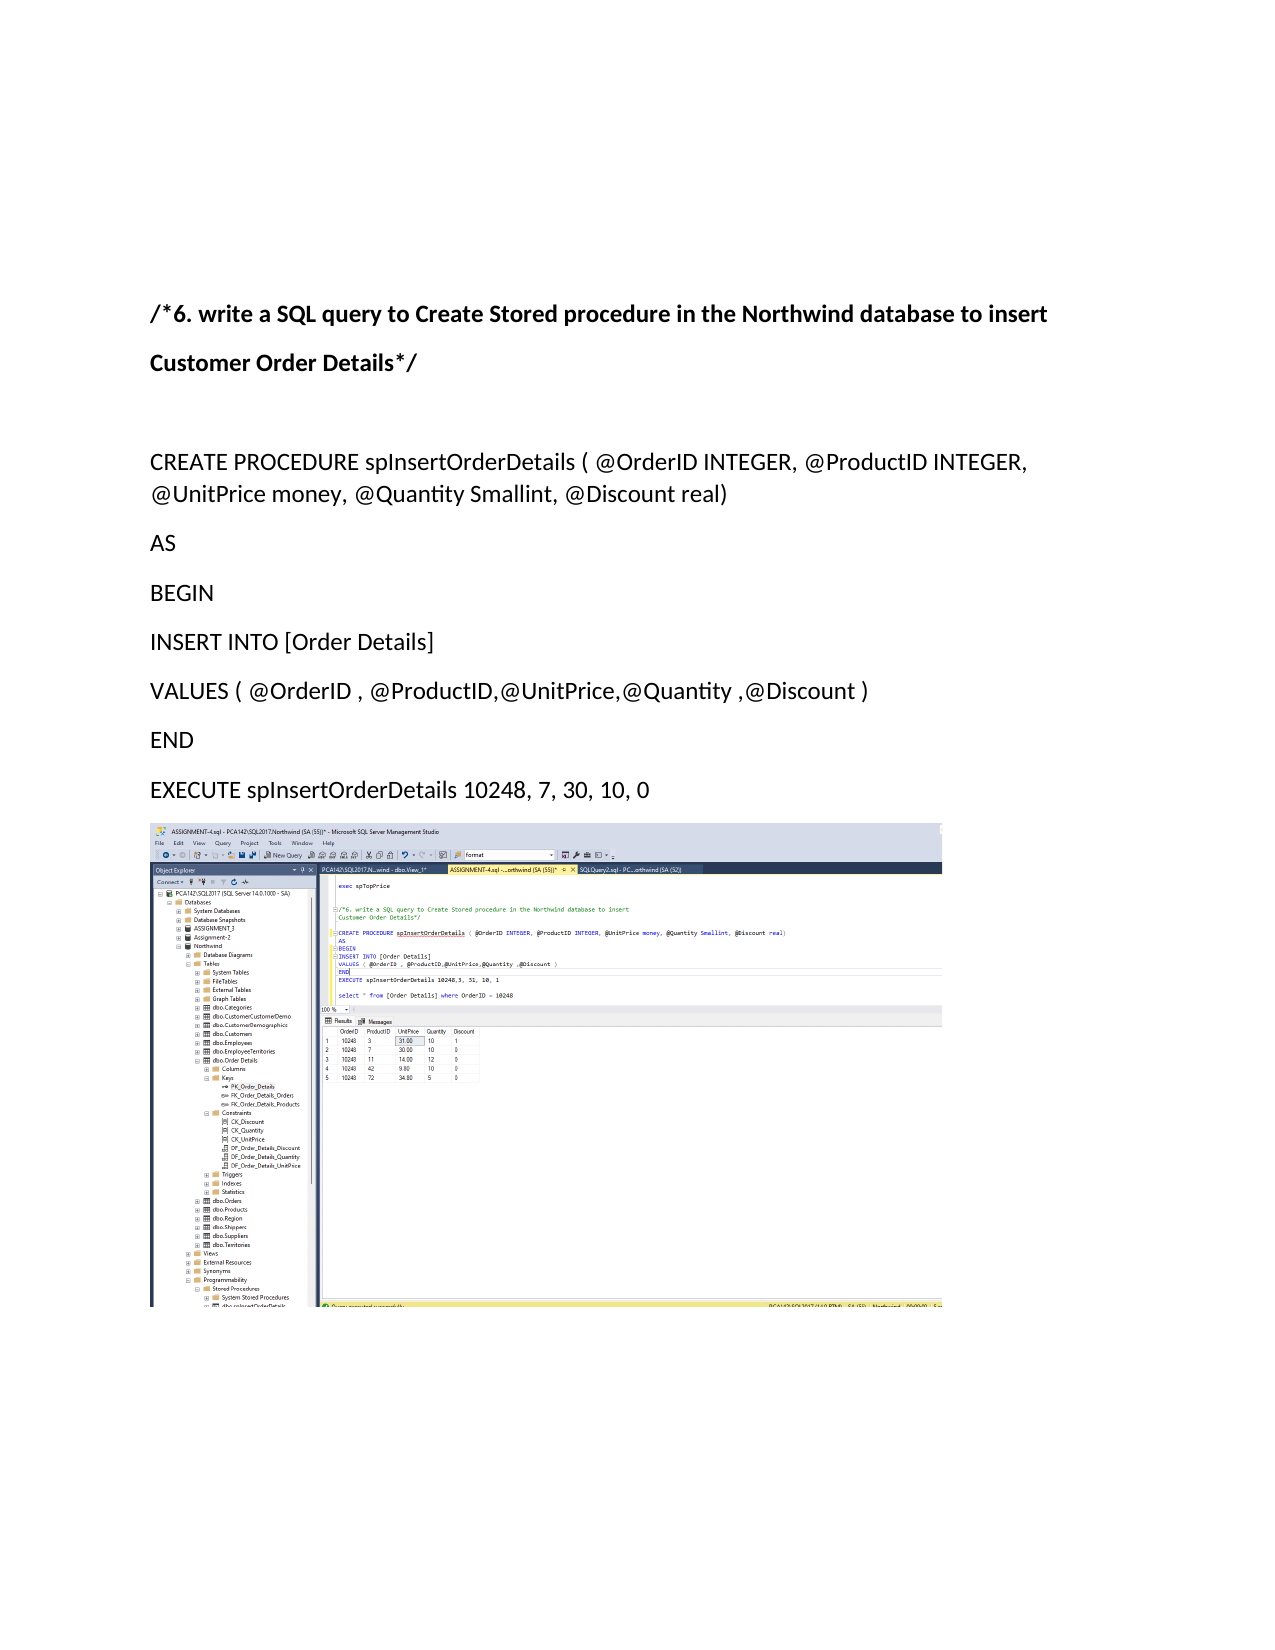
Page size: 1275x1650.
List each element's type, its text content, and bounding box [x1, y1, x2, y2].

text END [150, 724, 1125, 755]
text AS [150, 527, 1125, 558]
text Customer Order Details*/ [150, 347, 1125, 378]
text CREATE PROCEDURE spInsertOrderDetails ( @OrderID INTEGER, @ProductID INTEGER, @UnitPrice money, @Quantity Smallint, @Discount real) [150, 446, 1125, 509]
text EXECUTE spInsertOrderDetails 10248, 7, 30, 10, 0 [150, 774, 1125, 804]
picture [150, 823, 943, 1307]
text INSERT INTO [Order Details] [150, 626, 1125, 657]
text BEGIN [150, 577, 1125, 607]
text VALUES ( @OrderID , @ProductID,@UnitPrice,@Quantity ,@Discount ) [150, 675, 1125, 706]
text /*6. write a SQL query to Create Stored procedure in the Northwind database to insert [150, 298, 1125, 328]
